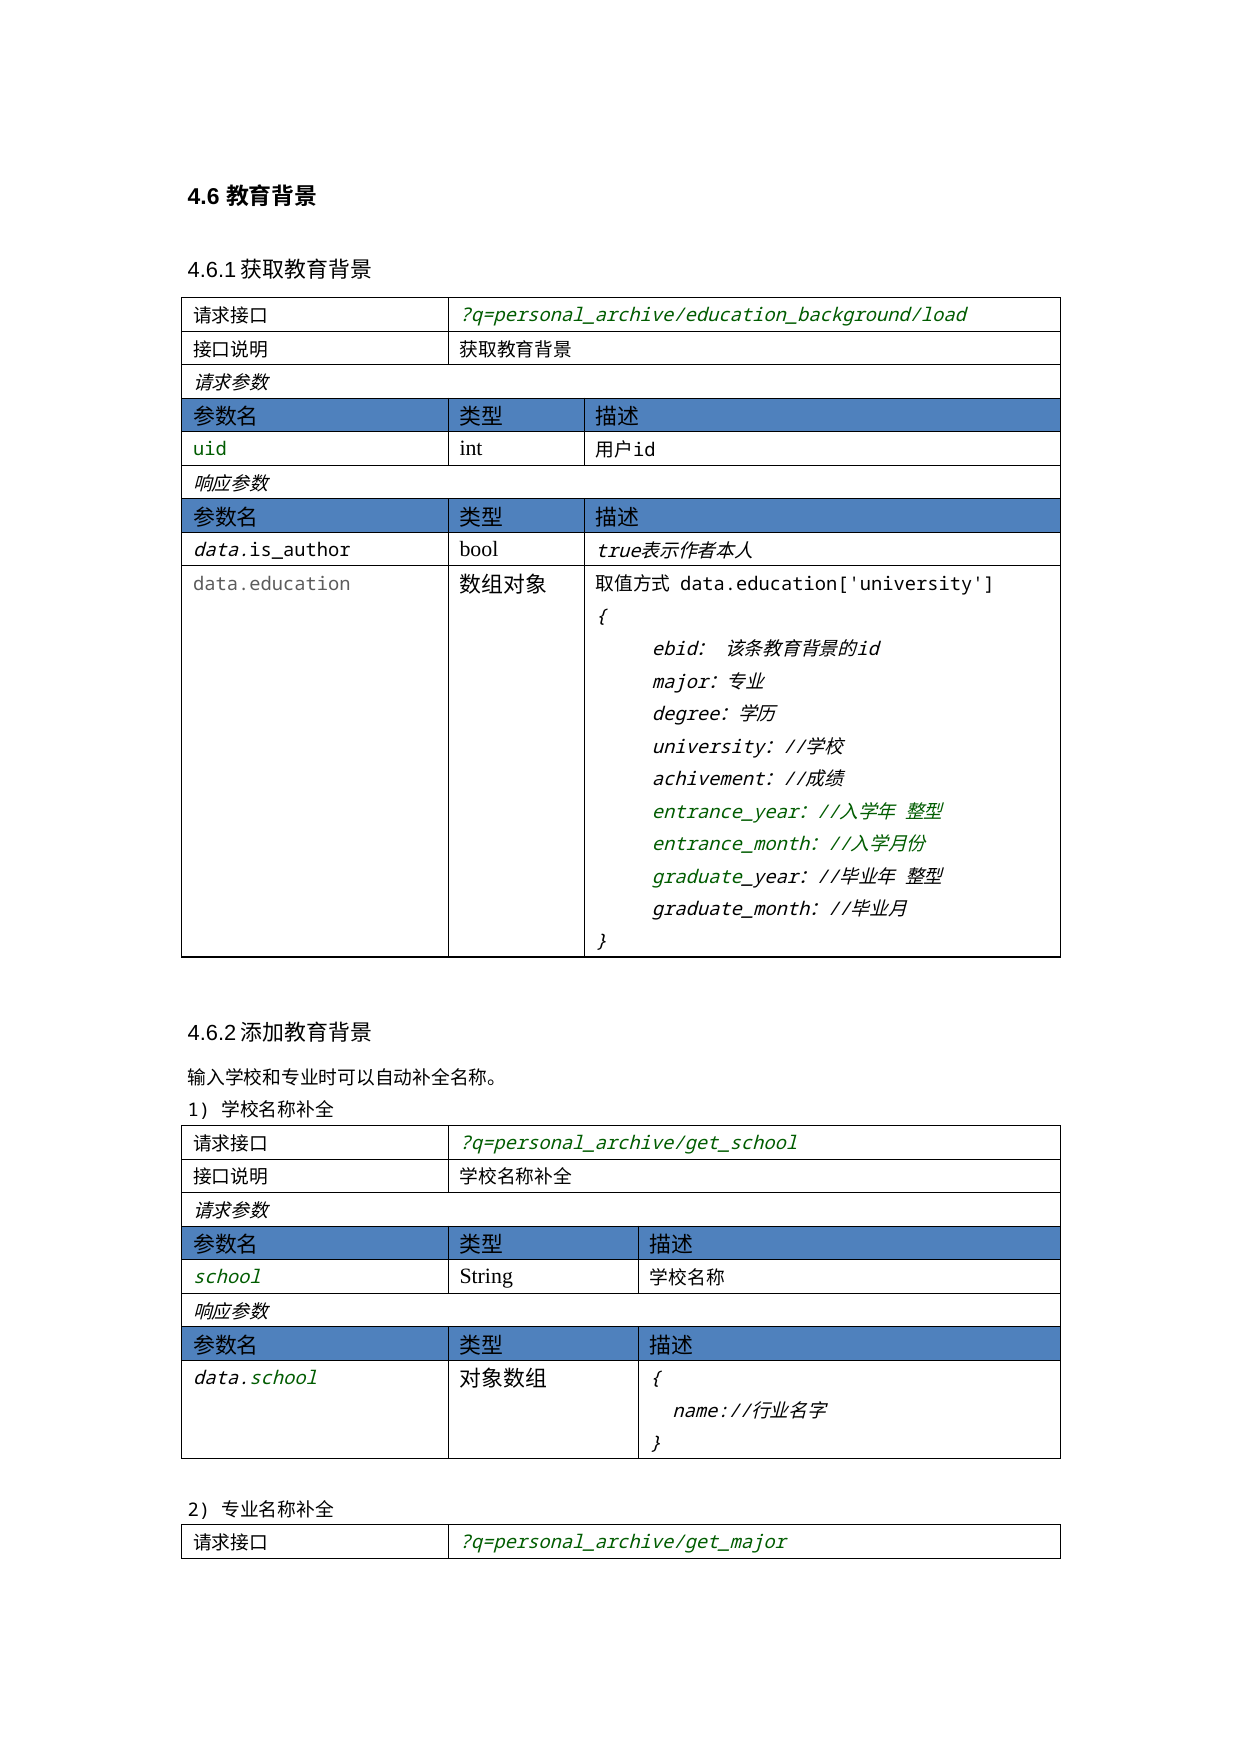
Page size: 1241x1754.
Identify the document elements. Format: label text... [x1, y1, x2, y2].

table_cell 描述 [639, 1227, 1060, 1259]
table_cell 类型 [449, 399, 584, 431]
table_cell 响应参数 [182, 1294, 1060, 1326]
table_cell data.school [182, 1361, 448, 1458]
table_cell 描述 [639, 1327, 1060, 1360]
table_cell 请求参数 [182, 1193, 1060, 1226]
table_cell 数组对象 [449, 566, 584, 956]
table_cell String [449, 1260, 638, 1293]
table_header ?q=personal_archive/get_major [449, 1525, 1060, 1558]
table_cell 类型 [449, 1327, 638, 1360]
table_cell data.is_author [182, 533, 448, 565]
table_cell 参数名 [182, 499, 448, 532]
table_cell 接口说明 [182, 1160, 448, 1192]
table_cell 类型 [449, 499, 584, 532]
text 4.6.2添加教育背景 [187, 1015, 1053, 1047]
table_cell 获取教育背景 [449, 332, 1060, 364]
table_cell int [449, 432, 584, 465]
text 输入学校和专业时可以自动补全名称。 [187, 1060, 1053, 1092]
table_cell 请求参数 [182, 365, 1060, 398]
text 1) 学校名称补全 [187, 1092, 1053, 1125]
table_cell 对象数组 [449, 1361, 638, 1458]
table_cell 参数名 [182, 1327, 448, 1360]
table_cell 响应参数 [182, 466, 1060, 498]
table_cell 参数名 [182, 399, 448, 431]
table_cell 描述 [585, 399, 1060, 431]
text 4.6.1获取教育背景 [187, 252, 1053, 284]
table_cell 类型 [449, 1227, 638, 1259]
table_cell bool [449, 533, 584, 565]
text 2) 专业名称补全 [187, 1492, 1053, 1524]
table_header 请求接口 [182, 298, 448, 331]
table_header ?q=personal_archive/education_background/load [449, 298, 1060, 331]
table_cell 学校名称 [639, 1260, 1060, 1293]
subtitle 4.6 教育背景 [187, 162, 1053, 227]
table_cell 描述 [585, 499, 1060, 532]
table_header 请求接口 [182, 1525, 448, 1558]
table_cell uid [182, 432, 448, 465]
table_header 请求接口 [182, 1126, 448, 1158]
table_cell 取值方式 data.education['university'] { ebid： 该条教育背景的id major：专业 degree：学历 university：//学校 achivement：//成绩 entrance_year：//入学年 整型 entrance_month：//入学月份 graduate_year：//毕业年 整型 graduate_month：//毕业月 } [585, 566, 1060, 956]
table_cell 用户id [585, 432, 1060, 465]
table_cell 接口说明 [182, 332, 448, 364]
table_cell { name://行业名字 } [639, 1361, 1060, 1458]
table_cell 学校名称补全 [449, 1160, 1060, 1192]
table_cell data.education [182, 566, 448, 956]
table_cell 参数名 [182, 1227, 448, 1259]
table_cell true表示作者本人 [585, 533, 1060, 565]
table_header ?q=personal_archive/get_school [449, 1126, 1060, 1158]
table_cell school [182, 1260, 448, 1293]
